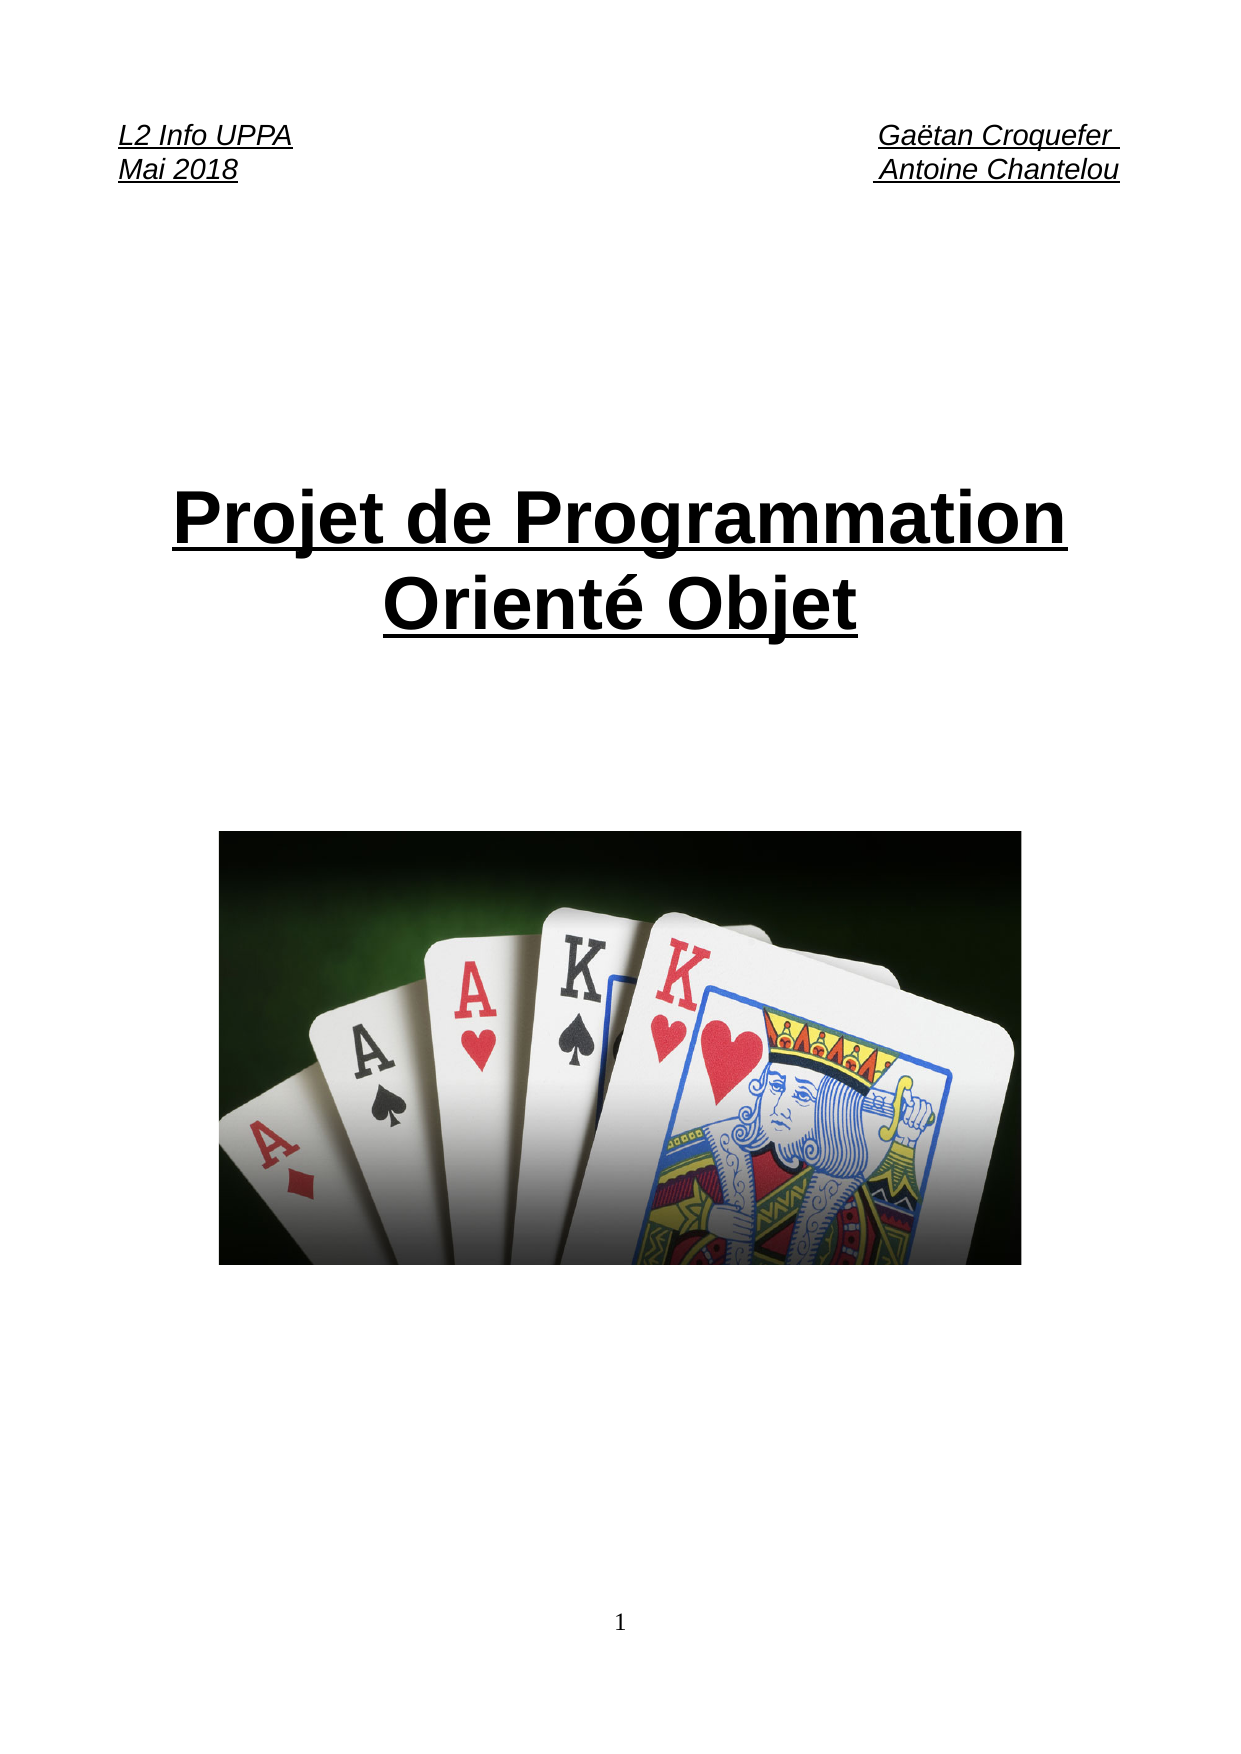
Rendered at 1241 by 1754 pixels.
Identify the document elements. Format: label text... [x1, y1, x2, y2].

text Mai 2018 Antoine Chantelou [118, 152, 1122, 185]
text L2 Info UPPA Gaëtan Croquefer [118, 118, 1122, 152]
picture [218, 831, 1022, 1265]
text Projet de Programmation Orienté Objet [118, 473, 1122, 645]
